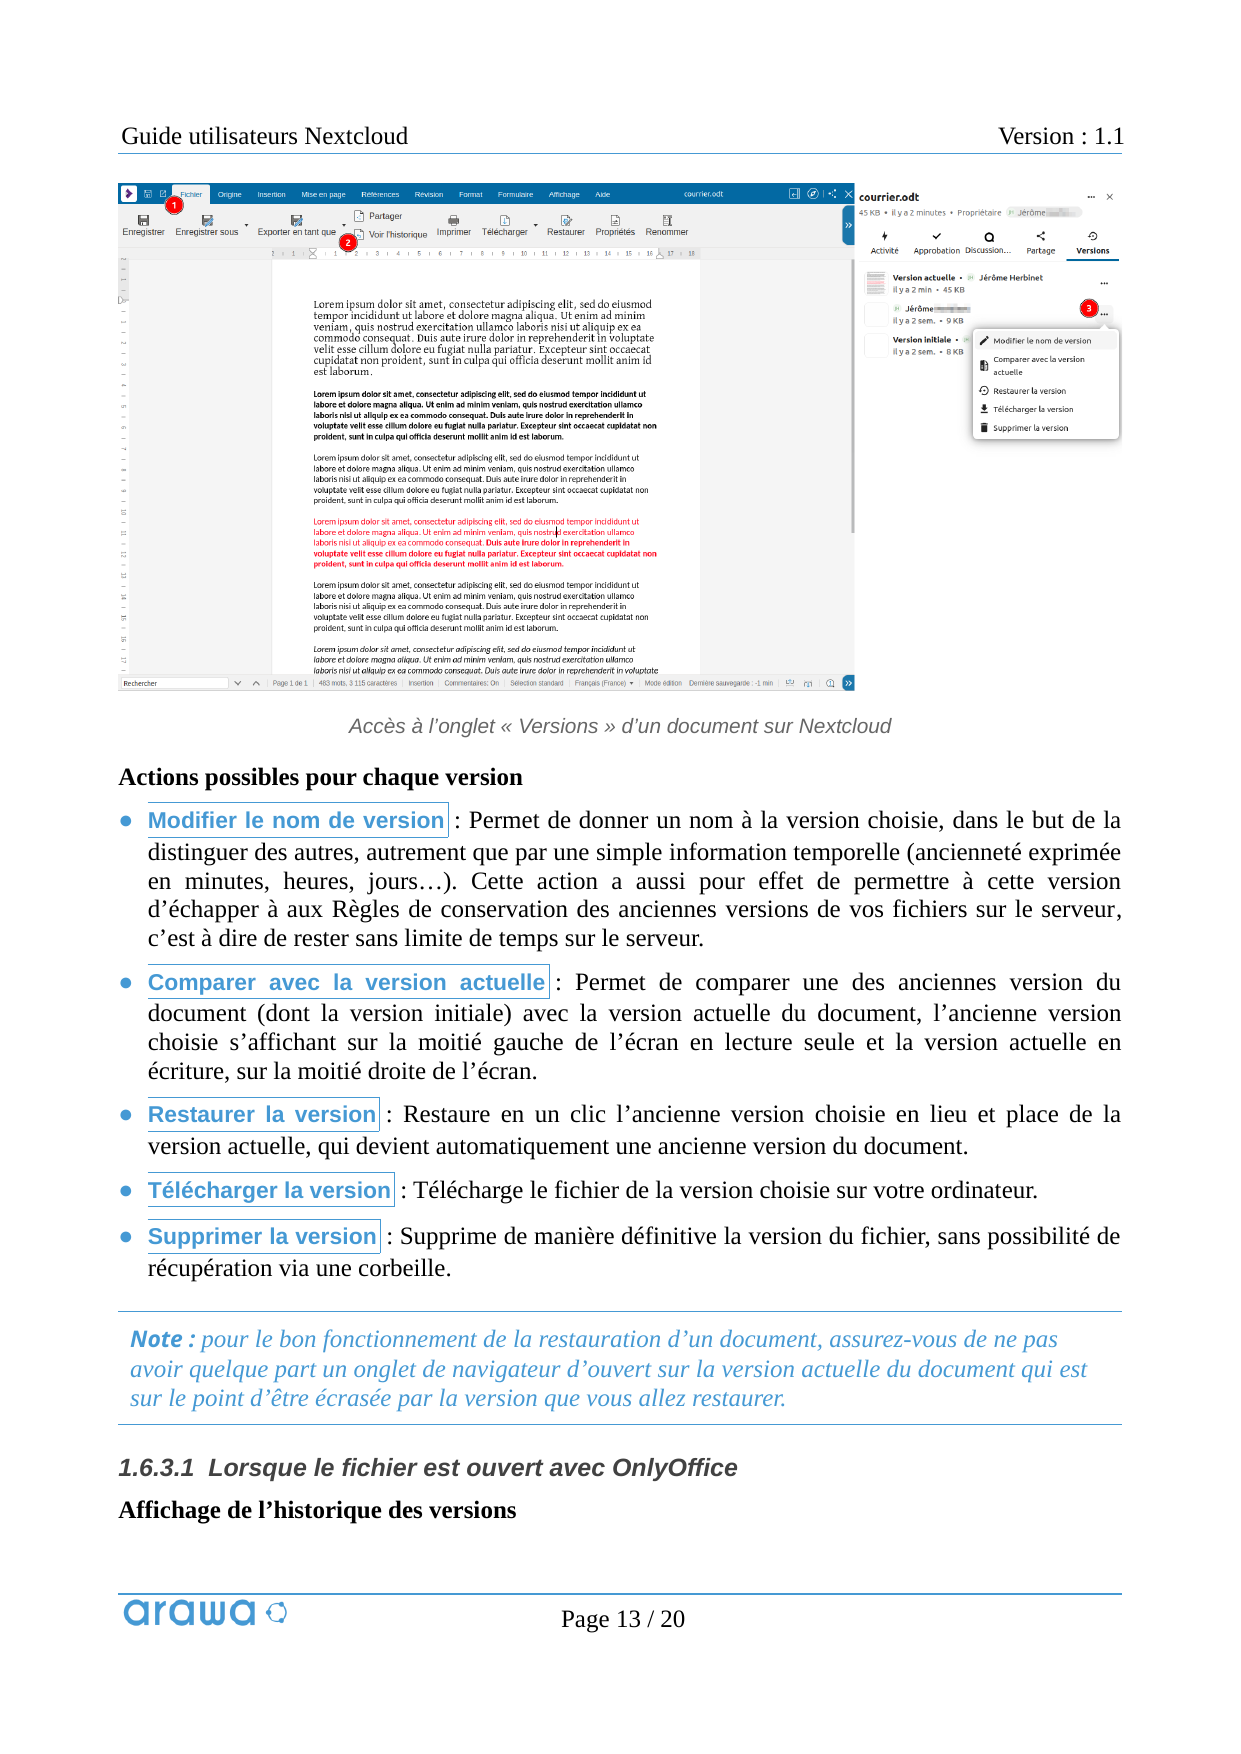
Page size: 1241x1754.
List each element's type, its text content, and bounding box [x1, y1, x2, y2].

text Accès à l’onglet « Versions » d’un document sur Nextcloud [118, 714, 1122, 738]
list : Télécharge le fichier de la version choisie sur votre ordinateur. [395, 1172, 1122, 1207]
list Télécharger la version [118, 1172, 394, 1207]
picture [121, 1597, 290, 1628]
list Modifier le nom de version : Permet de donner un nom à la version choisie, dans le but de la distinguer des autres, autrement que par une simple information temporelle (ancienneté exprimée en minutes, heures, jours…). Cette action a aussi pour effet de permettre à cette version d’échapper à aux Règles de conservation des anciennes versions de vos fichiers sur le serveur, c’est à dire de rester sans limite de temps sur le serveur. [118, 802, 1122, 952]
picture [118, 183, 1123, 691]
text Actions possibles pour chaque version [118, 762, 1122, 790]
text Note : pour le bon fonctionnement de la restauration d’un document, assurez-vous de ne pas avoir quelque part un onglet de navigateur d’ouvert sur la version actuelle du document qui est sur le point d’être écrasée par la version que vous allez restaurer. [118, 1312, 1122, 1424]
list Supprimer la version : Supprime de manière définitive la version du fichier, sans possibilité de récupération via une corbeille. [118, 1218, 1122, 1282]
text Affichage de l’historique des versions [118, 1495, 1122, 1523]
list Comparer avec la version actuelle : Permet de comparer une des anciennes version du document (dont la version initiale) avec la version actuelle du document, l’ancienne version choisie s’affichant sur la moitié gauche de l’écran en lecture seule et la version actuelle en écriture, sur la moitié droite de l’écran. [118, 964, 1122, 1085]
subtitle Lorsque le fichier est ouvert avec OnlyOffice [118, 1453, 1122, 1482]
list Restaurer la version : Restaure en un clic l’ancienne version choisie en lieu et place de la version actuelle, qui devient automatiquement une ancienne version du document. [118, 1097, 1122, 1160]
